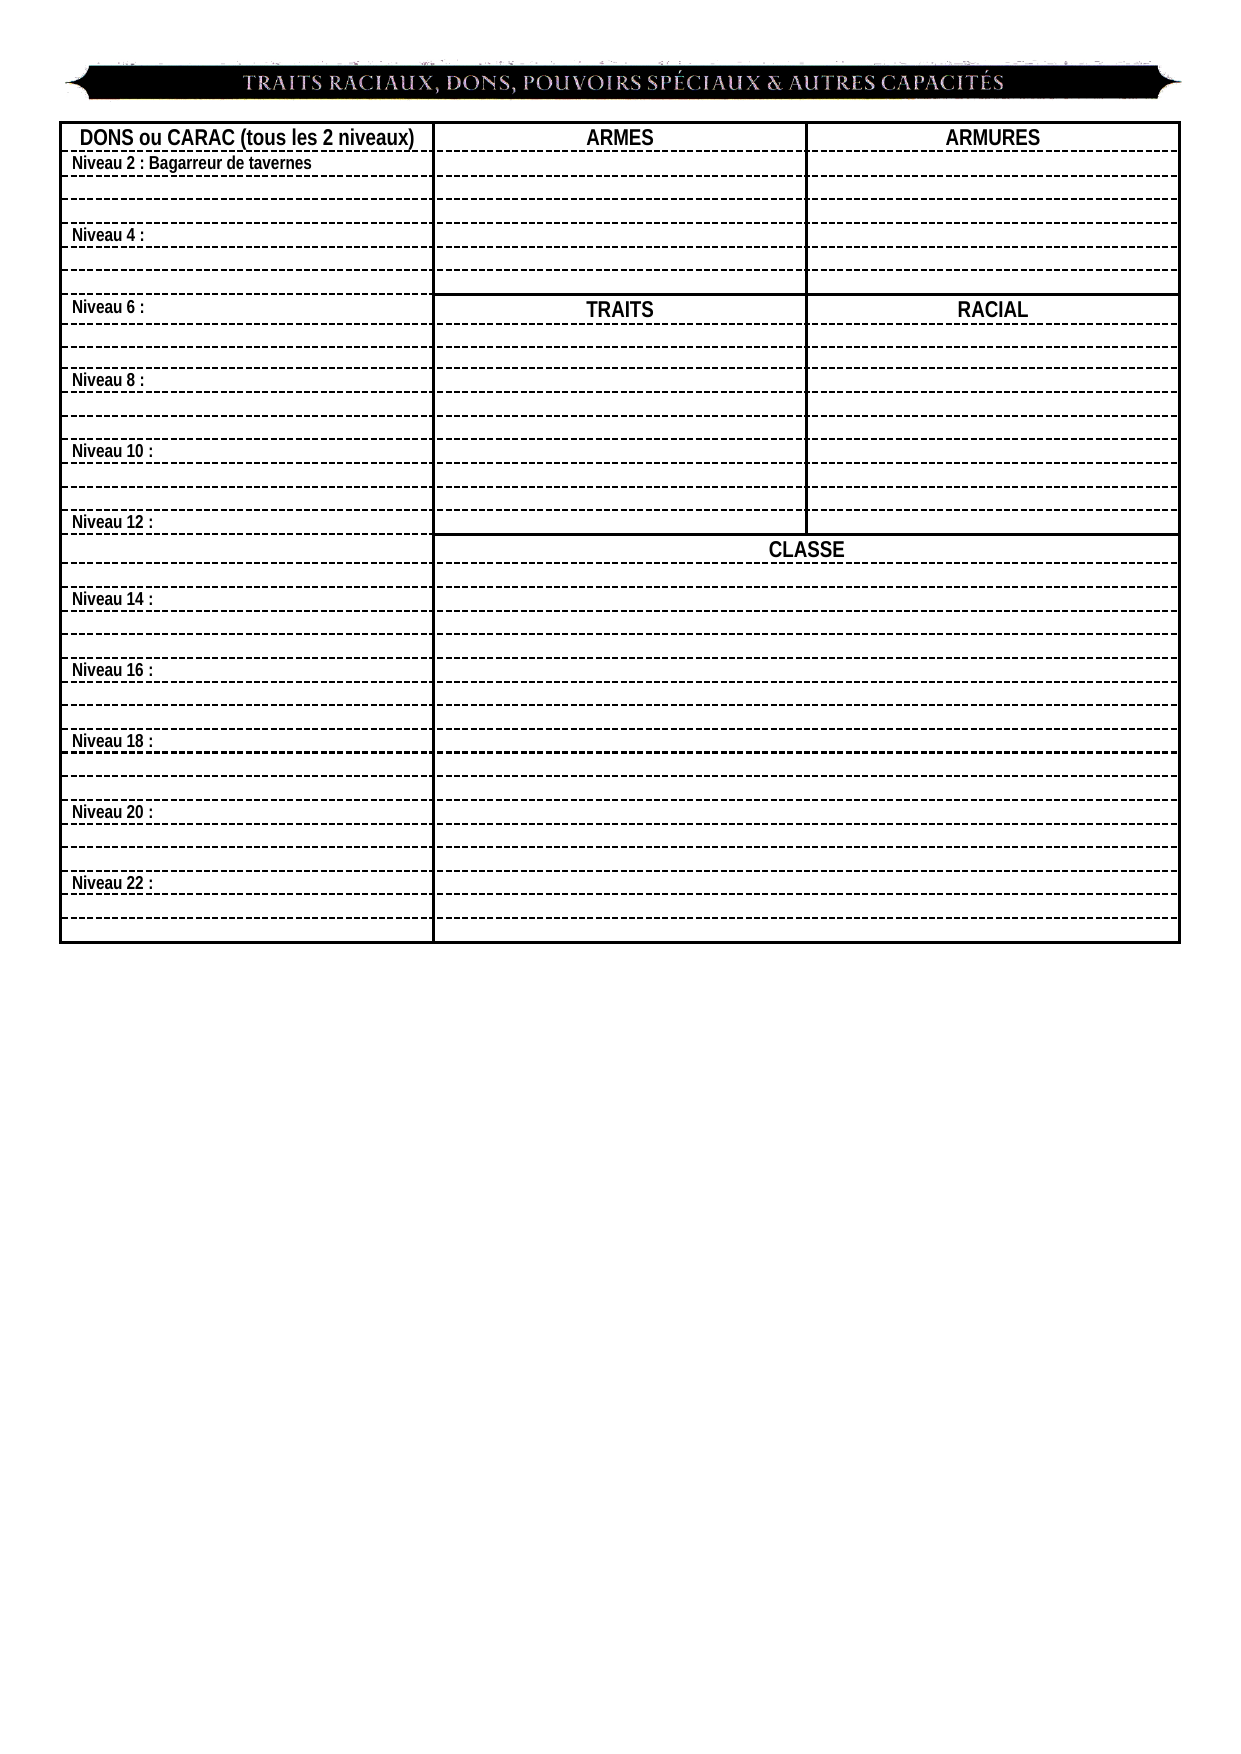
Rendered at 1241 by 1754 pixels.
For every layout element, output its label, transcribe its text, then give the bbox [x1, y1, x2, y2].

table_header ARMURES [808, 124, 1178, 150]
table_cell [62, 846, 432, 870]
table_cell [62, 610, 432, 633]
table_cell [435, 728, 1178, 751]
table_cell [435, 246, 805, 269]
table_cell [435, 870, 1178, 893]
table_header DONS ou CARAC (tous les 2 niveaux) [62, 124, 432, 150]
table_cell [435, 775, 1178, 799]
table_cell [435, 323, 805, 346]
table_cell [62, 533, 432, 562]
table_cell [435, 893, 1178, 917]
table_cell Niveau 10 : [62, 438, 432, 462]
table_cell [435, 486, 805, 509]
table_cell [62, 346, 432, 367]
table_cell [435, 657, 1178, 681]
table_cell [435, 633, 1178, 657]
table_cell [808, 486, 1178, 509]
table_cell [62, 269, 432, 293]
table_cell [808, 509, 1178, 533]
table_cell [62, 198, 432, 222]
table_cell Niveau 20 : [62, 799, 432, 822]
table_cell [435, 799, 1178, 822]
table_cell [435, 509, 805, 533]
table_cell [808, 269, 1178, 293]
table_cell RACIAL [808, 296, 1178, 322]
table_cell [62, 917, 432, 941]
table_cell [62, 391, 432, 414]
table_cell [62, 633, 432, 657]
table_cell [435, 415, 805, 438]
table_cell CLASSE [435, 536, 1178, 562]
table_cell [435, 917, 1178, 941]
table_header ARMES [435, 124, 805, 150]
table_cell [808, 150, 1178, 175]
table_cell [808, 323, 1178, 346]
table_cell [62, 486, 432, 509]
table_cell [808, 462, 1178, 486]
table_cell [808, 367, 1178, 391]
table_cell [808, 415, 1178, 438]
table_cell [435, 438, 805, 462]
table_cell [62, 823, 432, 846]
table_cell [435, 586, 1178, 609]
table_cell Niveau 6 : [62, 293, 432, 322]
table_cell [62, 681, 432, 704]
table_cell [62, 323, 432, 346]
table_cell [808, 346, 1178, 367]
table_cell [435, 198, 805, 222]
picture [59, 59, 1184, 102]
table_cell [435, 823, 1178, 846]
table_cell Niveau 18 : [62, 728, 432, 751]
table_cell [62, 775, 432, 799]
table_cell [435, 346, 805, 367]
table_cell Niveau 8 : [62, 367, 432, 391]
table_cell TRAITS [435, 296, 805, 322]
table_cell [435, 562, 1178, 586]
table_cell [435, 391, 805, 414]
table_cell [62, 175, 432, 198]
table_cell [808, 222, 1178, 246]
table_cell [808, 198, 1178, 222]
table_cell [62, 246, 432, 269]
table_cell Niveau 22 : [62, 870, 432, 893]
table_cell [435, 846, 1178, 870]
table_cell [62, 704, 432, 728]
table_cell [435, 367, 805, 391]
table_cell [62, 893, 432, 917]
table_cell [435, 150, 805, 175]
table_cell [808, 438, 1178, 462]
table_cell [62, 415, 432, 438]
table_cell [808, 391, 1178, 414]
table_cell [435, 681, 1178, 704]
table_cell [435, 462, 805, 486]
table_cell [435, 704, 1178, 728]
table_cell Niveau 12 : [62, 509, 432, 533]
table_cell [62, 462, 432, 486]
table_cell Niveau 16 : [62, 657, 432, 681]
table_cell [808, 246, 1178, 269]
table_cell [62, 751, 432, 775]
table_cell Niveau 2 : Bagarreur de tavernes [62, 150, 432, 175]
table_cell [435, 269, 805, 293]
table_cell Niveau 4 : [62, 222, 432, 246]
table_cell Niveau 14 : [62, 586, 432, 609]
table_cell [435, 610, 1178, 633]
table_cell [435, 222, 805, 246]
table_cell [808, 175, 1178, 198]
table_cell [435, 175, 805, 198]
table_cell [435, 751, 1178, 775]
table_cell [62, 562, 432, 586]
